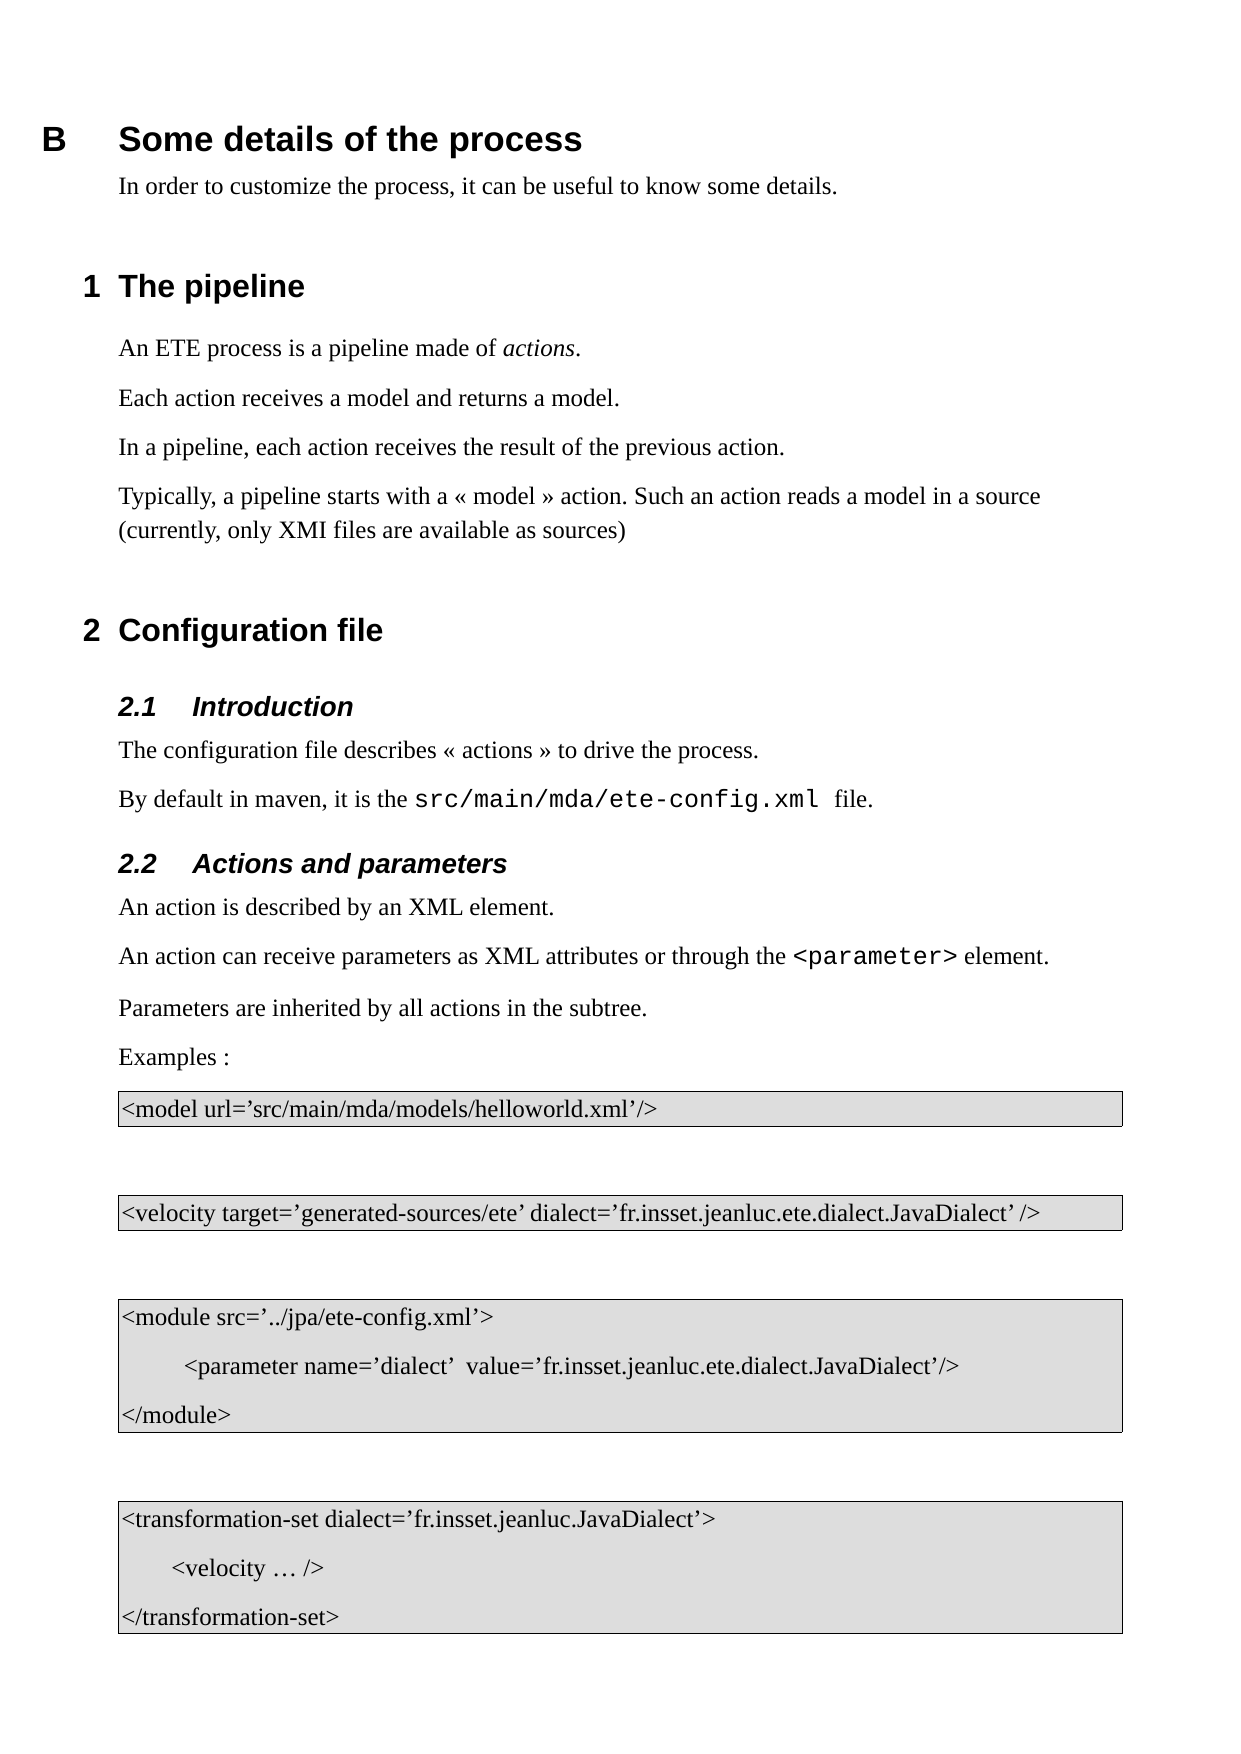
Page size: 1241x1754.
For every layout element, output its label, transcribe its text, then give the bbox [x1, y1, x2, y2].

text An action is described by an XML element. [118, 892, 1122, 921]
text Each action receives a model and returns a model. [118, 383, 1122, 411]
subtitle Configuration file [83, 612, 1122, 648]
subtitle Some details of the process [41, 118, 1122, 158]
subtitle Actions and parameters [118, 848, 1122, 880]
subtitle The pipeline [83, 267, 1122, 304]
text An action can receive parameters as XML attributes or through the <parameter> element. [118, 941, 1122, 972]
list <velocity … /> [119, 1550, 1122, 1581]
text Typically, a pipeline starts with a « model » action. Such an action reads a model in a source (currently, only XMI files are available as sources) [118, 481, 1122, 544]
list <model url=’src/main/mda/models/helloworld.xml’/> [119, 1092, 1122, 1126]
text Parameters are inherited by all actions in the subtree. [118, 993, 1122, 1022]
list <parameter name=’dialect’ value=’fr.insset.jeanluc.ete.dialect.JavaDialect’/> [119, 1348, 1122, 1380]
list </transformation-set> [119, 1599, 1122, 1633]
list <module src=’../jpa/ete-config.xml’> [119, 1300, 1122, 1331]
text An ETE process is a pipeline made of actions. [118, 333, 1122, 362]
text The configuration file describes « actions » to drive the process. [118, 735, 1122, 763]
subtitle Introduction [118, 690, 1122, 722]
text Examples : [118, 1042, 1122, 1071]
list </module> [119, 1397, 1122, 1432]
text By default in maven, it is the src/main/mda/ete-config.xml file. [118, 784, 1122, 815]
text In a pipeline, each action receives the result of the previous action. [118, 432, 1122, 460]
text In order to customize the process, it can be useful to know some details. [118, 171, 1122, 199]
list <transformation-set dialect=’fr.insset.jeanluc.JavaDialect’> [119, 1502, 1122, 1532]
list <velocity target=’generated-sources/ete’ dialect=’fr.insset.jeanluc.ete.dialect.JavaDialect’ /> [119, 1196, 1122, 1230]
